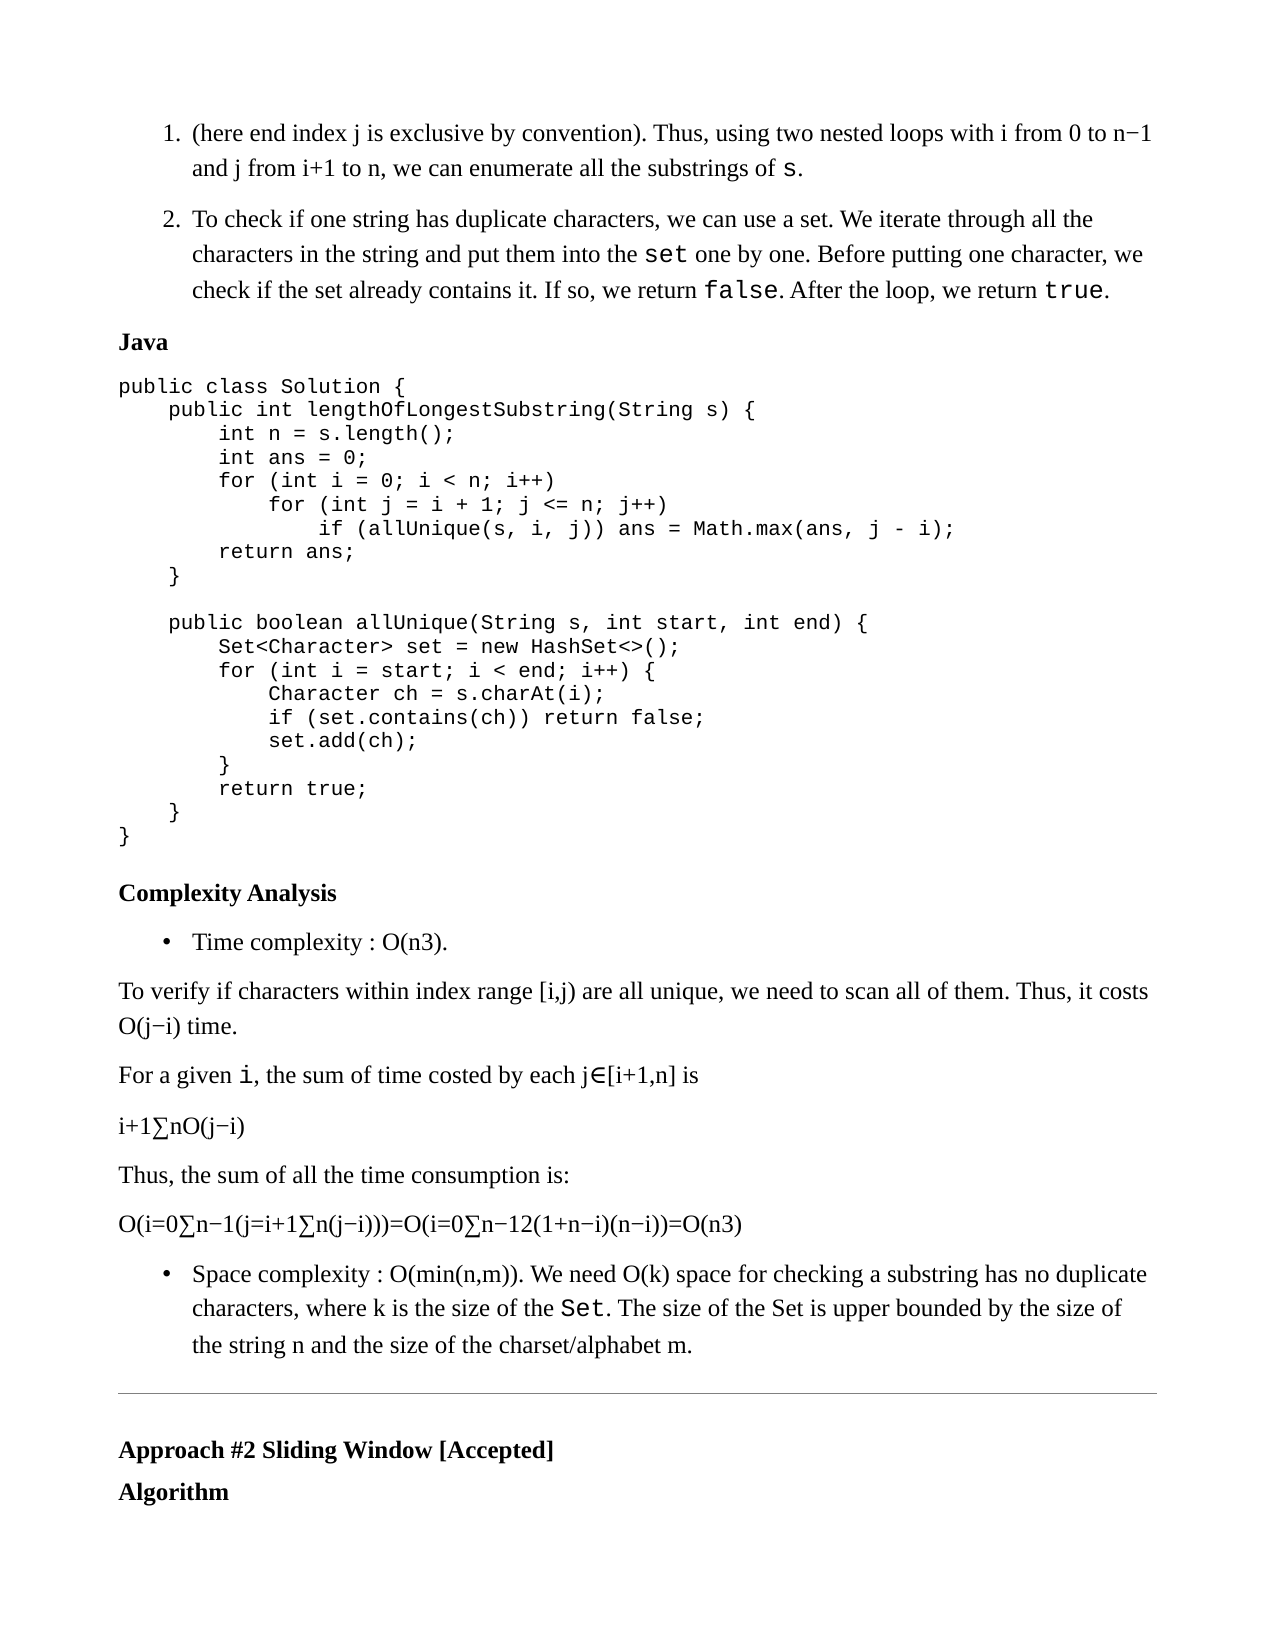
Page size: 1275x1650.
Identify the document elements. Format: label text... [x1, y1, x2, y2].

text for (int i = start; i < end; i++) { [118, 659, 1157, 683]
text if (set.contains(ch)) return false; [118, 707, 1157, 731]
text } [118, 565, 1157, 589]
text for (int i = 0; i < n; i++) [118, 470, 1157, 494]
list Space complexity : O(min(n,m)). We need O(k) space for checking a substring has no duplicate characters, where k is the size of the Set. The size of the Set is upper bounded by the size of the string n and the size of the charset/alphabet m. [162, 1259, 1157, 1358]
list To check if one string has duplicate characters, we can use a set. We iterate through all the characters in the string and put them into the set one by one. Before putting one character, we check if the set already contains it. If so, we return false. After the loop, we return true. [162, 204, 1157, 306]
text public boolean allUnique(String s, int start, int end) { [118, 612, 1157, 636]
text return ans; [118, 541, 1157, 565]
text Algorithm [118, 1477, 1157, 1505]
text int n = s.length(); [118, 423, 1157, 447]
text return true; [118, 778, 1157, 801]
text public class Solution { [118, 376, 1157, 399]
subtitle Approach #2 Sliding Window [Accepted] [118, 1435, 1157, 1464]
text To verify if characters within index range [i,j) are all unique, we need to scan all of them. Thus, it costs O(j−i) time. [118, 976, 1157, 1039]
text for (int j = i + 1; j <= n; j++) [118, 494, 1157, 518]
list Time complexity : O(n​3​​). [162, 927, 1157, 956]
text } [118, 825, 1157, 849]
text Thus, the sum of all the time consumption is: [118, 1161, 1157, 1189]
text ​i+1​∑​n​​O(j−i) [118, 1111, 1157, 1140]
text int ans = 0; [118, 447, 1157, 470]
text For a given i, the sum of time costed by each j∈[i+1,n] is [118, 1060, 1157, 1091]
text if (allUnique(s, i, j)) ans = Math.max(ans, j - i); [118, 518, 1157, 541]
text } [118, 754, 1157, 778]
text } [118, 801, 1157, 825]
text Java [118, 327, 1157, 356]
text O(​i=0​∑​n−1​​(​j=i+1​∑​n​​(j−i)))=O(​i=0​∑​n−1​​​2​​(1+n−i)(n−i)​​)=O(n​3​​) [118, 1209, 1157, 1238]
text public int lengthOfLongestSubstring(String s) { [118, 399, 1157, 423]
text Complexity Analysis [118, 878, 1157, 907]
list (here end index j is exclusive by convention). Thus, using two nested loops with i from 0 to n−1 and j from i+1 to n, we can enumerate all the substrings of s. [162, 118, 1157, 183]
text Character ch = s.charAt(i); [118, 683, 1157, 707]
text Set<Character> set = new HashSet<>(); [118, 636, 1157, 659]
text set.add(ch); [118, 731, 1157, 754]
